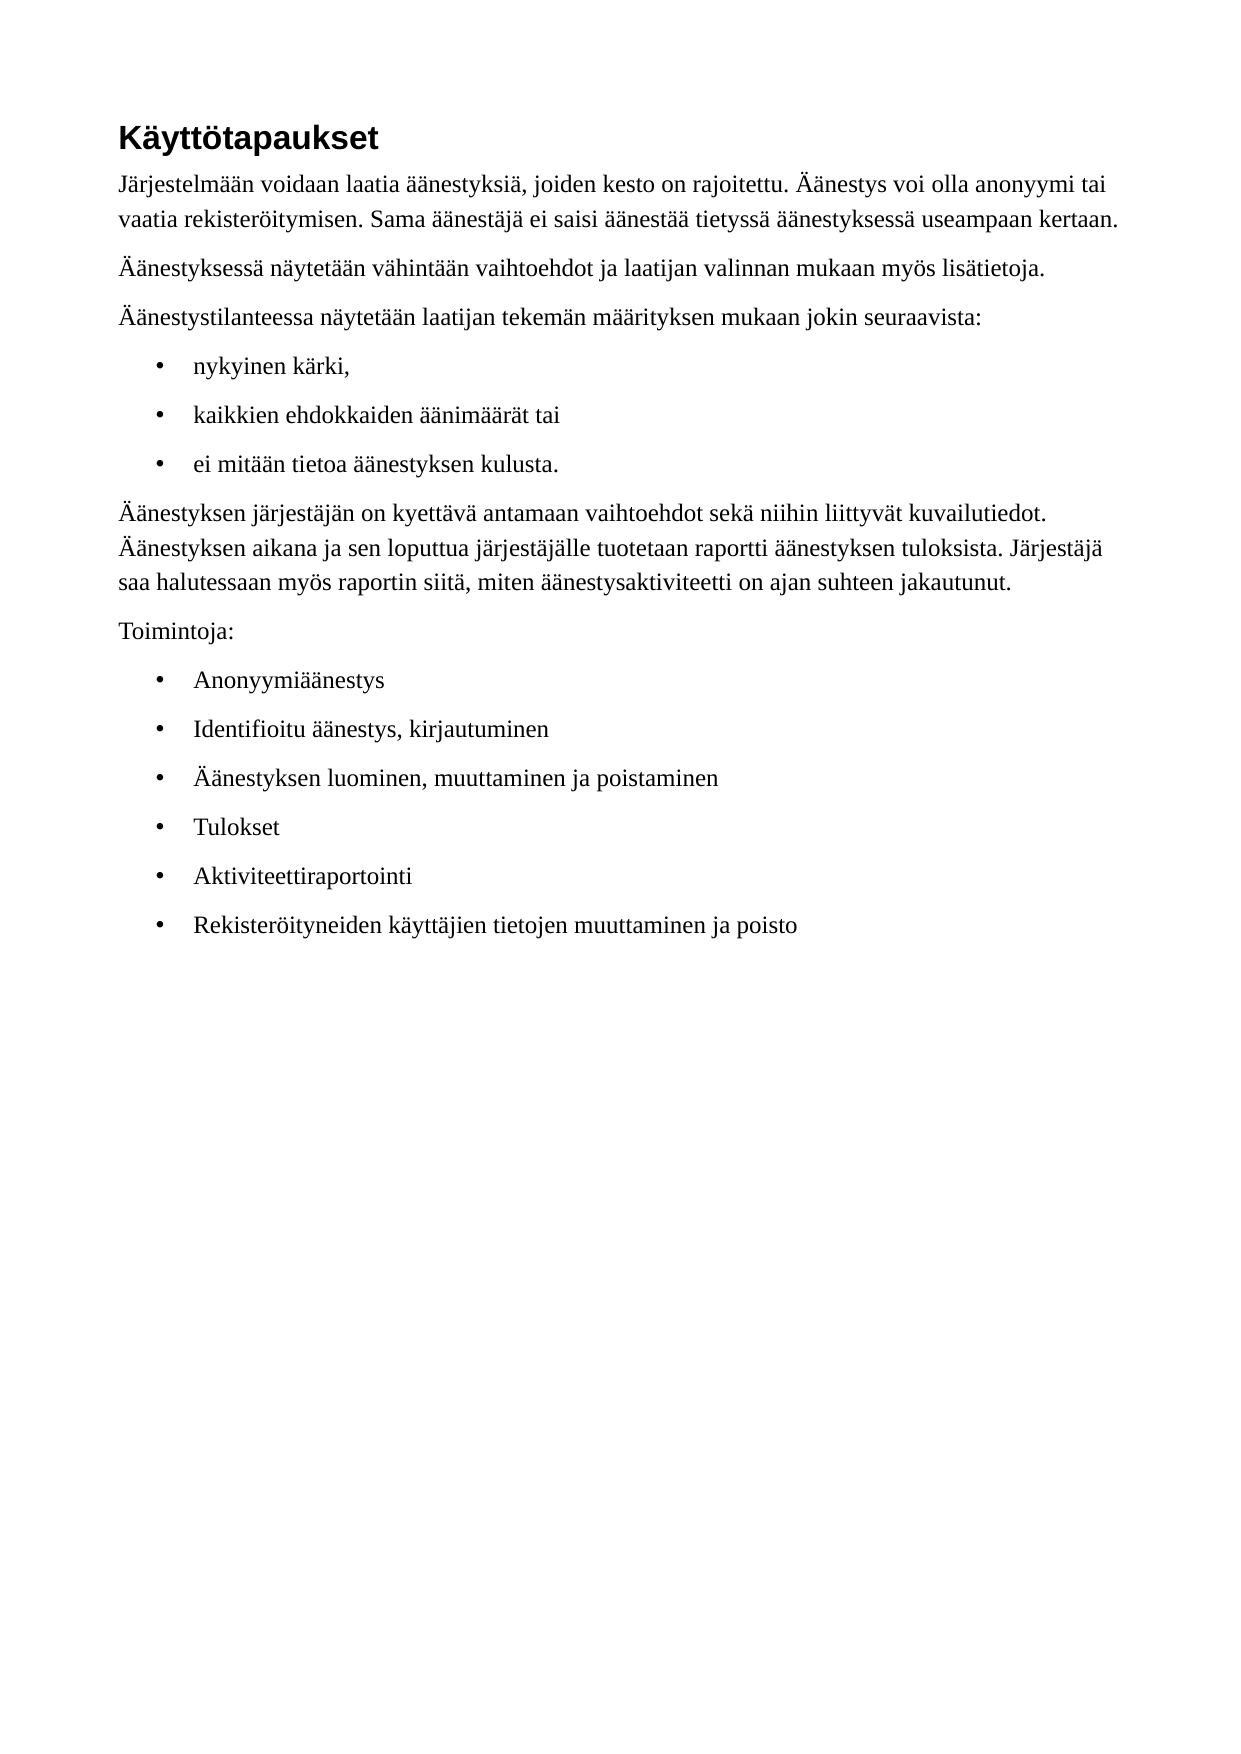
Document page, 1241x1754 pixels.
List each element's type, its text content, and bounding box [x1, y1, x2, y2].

text Järjestelmään voidaan laatia äänestyksiä, joiden kesto on rajoitettu. Äänestys voi olla anonyymi tai vaatia rekisteröitymisen. Sama äänestäjä ei saisi äänestää tietyssä äänestyksessä useampaan kertaan. [118, 169, 1122, 232]
subtitle Käyttötapaukset [118, 118, 1122, 157]
text Äänestystilanteessa näytetään laatijan tekemän määrityksen mukaan jokin seuraavista: [118, 302, 1122, 331]
list nykyinen kärki, [156, 351, 1122, 380]
text Äänestyksessä näytetään vähintään vaihtoehdot ja laatijan valinnan mukaan myös lisätietoja. [118, 253, 1122, 282]
list Rekisteröityneiden käyttäjien tietojen muuttaminen ja poisto [156, 911, 1122, 939]
list Identifioitu äänestys, kirjautuminen [156, 714, 1122, 743]
list Anonyymiäänestys [156, 665, 1122, 694]
list ei mitään tietoa äänestyksen kulusta. [156, 449, 1122, 478]
text Toimintoja: [118, 616, 1122, 645]
list Tulokset [156, 812, 1122, 841]
list Aktiviteettiraportointi [156, 861, 1122, 890]
list Äänestyksen luominen, muuttaminen ja poistaminen [156, 763, 1122, 792]
list kaikkien ehdokkaiden äänimäärät tai [156, 400, 1122, 429]
text Äänestyksen järjestäjän on kyettävä antamaan vaihtoehdot sekä niihin liittyvät kuvailutiedot. Äänestyksen aikana ja sen loputtua järjestäjälle tuotetaan raportti äänestyksen tuloksista. Järjestäjä saa halutessaan myös raportin siitä, miten äänestysaktiviteetti on ajan suhteen jakautunut. [118, 498, 1122, 596]
